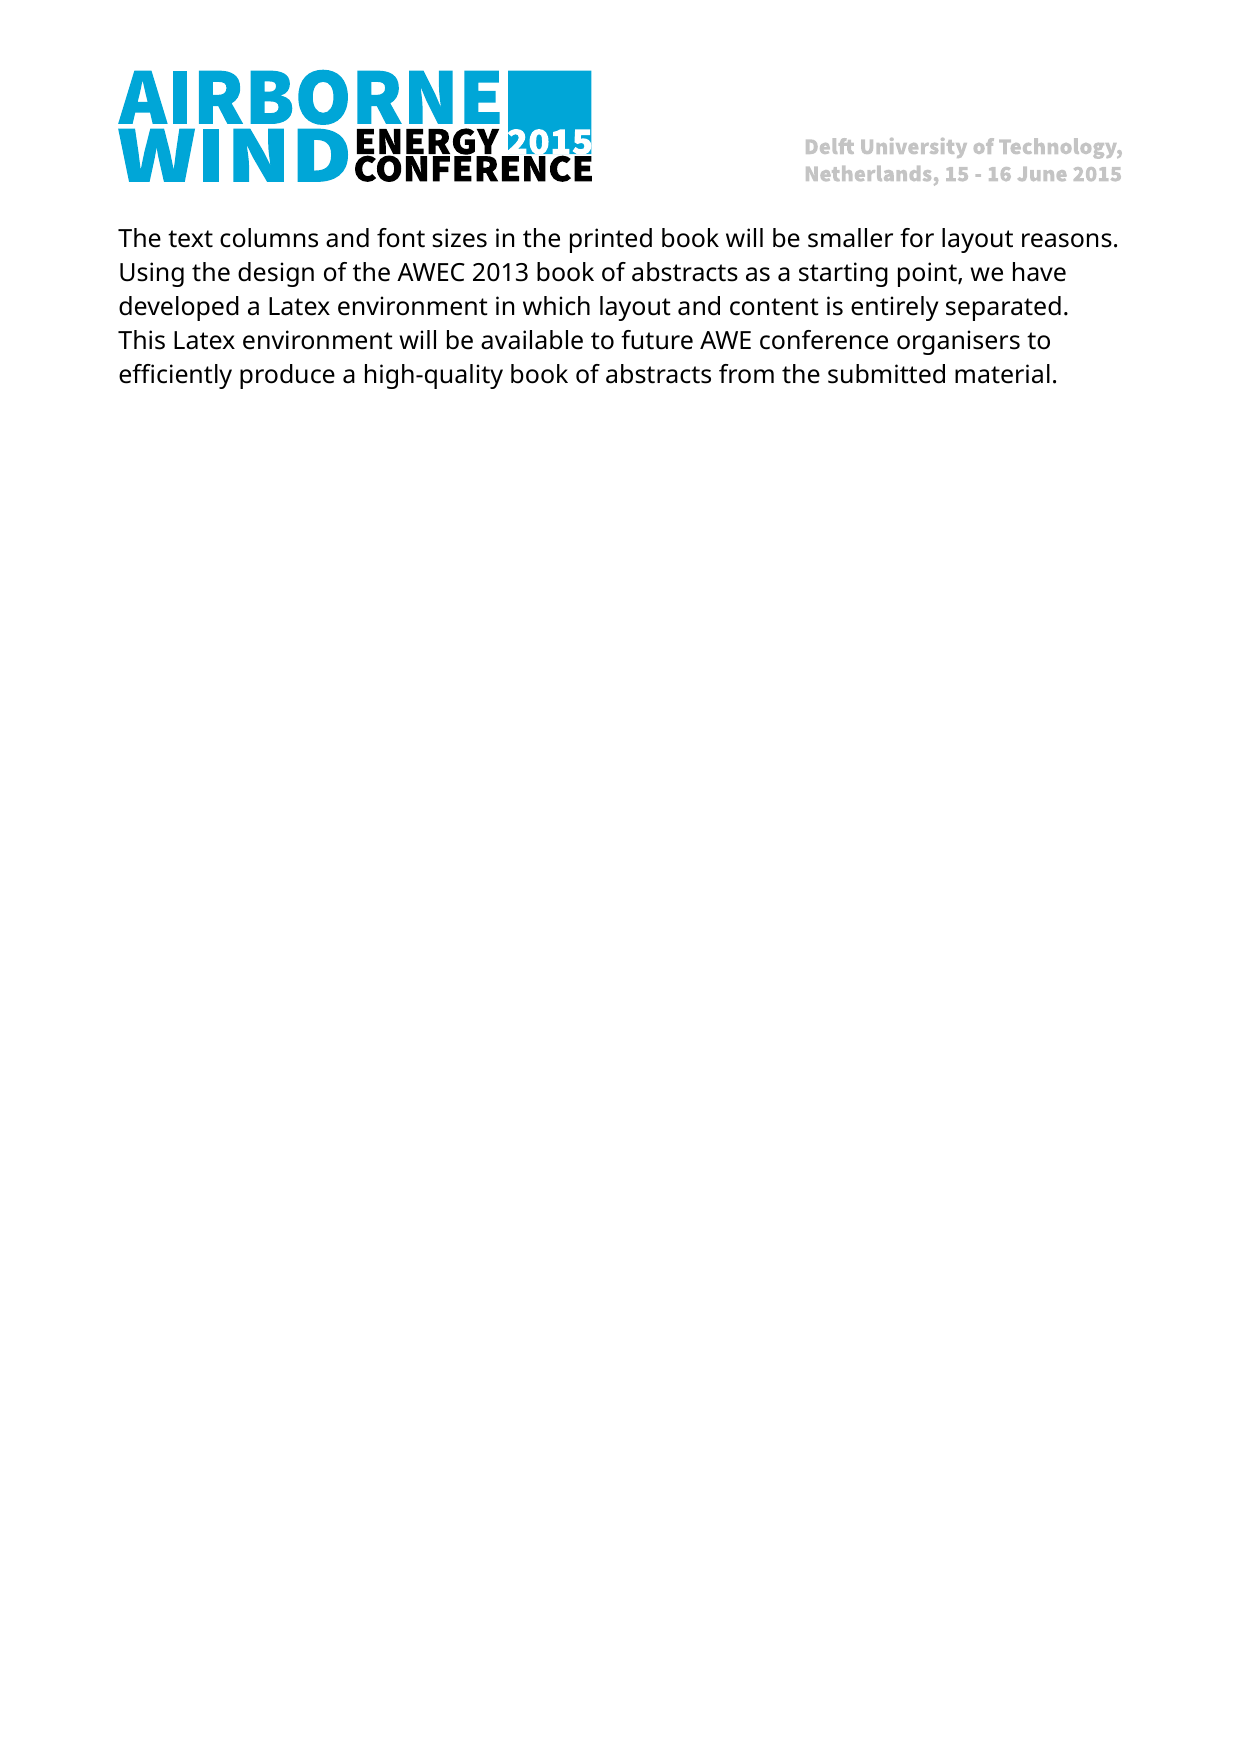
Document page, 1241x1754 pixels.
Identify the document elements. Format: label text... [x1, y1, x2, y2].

text The text columns and font sizes in the printed book will be smaller for layout reasons. Using the design of the AWEC 2013 book of abstracts as a starting point, we have developed a Latex environment in which layout and content is entirely separated. This Latex environment will be available to future AWE conference organisers to efficiently produce a high-quality book of abstracts from the submitted material. [118, 220, 1122, 391]
